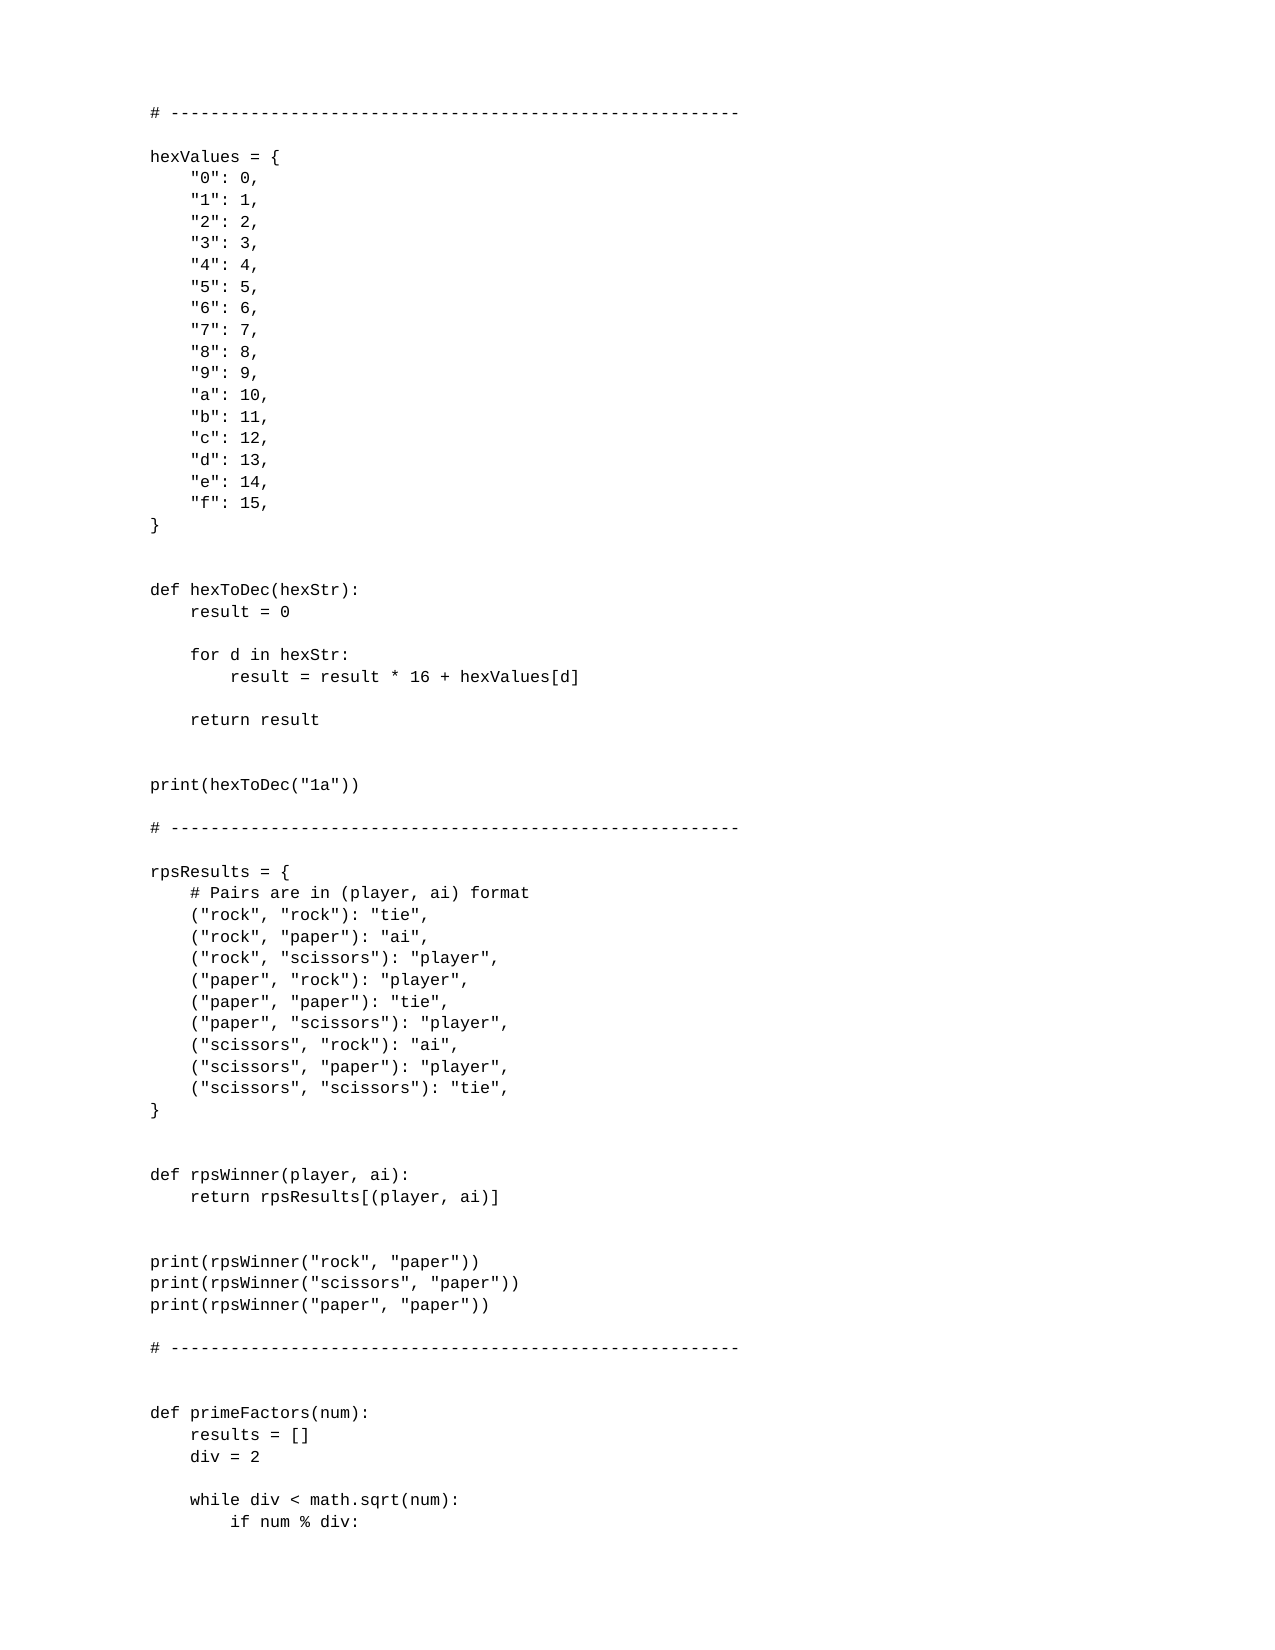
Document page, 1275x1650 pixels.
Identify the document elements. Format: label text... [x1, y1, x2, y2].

text # --------------------------------------------------------- [150, 1340, 1125, 1359]
text "7": 7, [150, 322, 1125, 341]
text ("paper", "scissors"): "player", [150, 1015, 1125, 1034]
text "0": 0, [150, 170, 1125, 189]
text "d": 13, [150, 452, 1125, 471]
text print(rpsWinner("paper", "paper")) [150, 1297, 1125, 1316]
text # --------------------------------------------------------- [150, 105, 1125, 124]
text def rpsWinner(player, ai): [150, 1167, 1125, 1186]
text ("paper", "paper"): "tie", [150, 993, 1125, 1012]
text } [150, 1102, 1125, 1121]
text ("scissors", "paper"): "player", [150, 1058, 1125, 1077]
text if num % div: [150, 1513, 1125, 1532]
text ("paper", "rock"): "player", [150, 972, 1125, 991]
text "6": 6, [150, 300, 1125, 319]
text ("scissors", "scissors"): "tie", [150, 1080, 1125, 1099]
text } [150, 517, 1125, 536]
text "f": 15, [150, 495, 1125, 514]
text rpsResults = { [150, 863, 1125, 882]
text return rpsResults[(player, ai)] [150, 1188, 1125, 1207]
text "c": 12, [150, 430, 1125, 449]
text def hexToDec(hexStr): [150, 582, 1125, 601]
text "8": 8, [150, 343, 1125, 362]
text "2": 2, [150, 213, 1125, 232]
text ("rock", "paper"): "ai", [150, 928, 1125, 947]
text results = [] [150, 1427, 1125, 1446]
text while div < math.sqrt(num): [150, 1492, 1125, 1511]
text ("scissors", "rock"): "ai", [150, 1037, 1125, 1056]
text ("rock", "rock"): "tie", [150, 907, 1125, 926]
text "e": 14, [150, 473, 1125, 492]
text # --------------------------------------------------------- [150, 820, 1125, 839]
text return result [150, 712, 1125, 731]
text "a": 10, [150, 387, 1125, 406]
text "9": 9, [150, 365, 1125, 384]
text result = 0 [150, 603, 1125, 622]
text "5": 5, [150, 278, 1125, 297]
text "b": 11, [150, 408, 1125, 427]
text "3": 3, [150, 235, 1125, 254]
text print(rpsWinner("rock", "paper")) [150, 1253, 1125, 1272]
text hexValues = { [150, 148, 1125, 167]
text for d in hexStr: [150, 647, 1125, 666]
text div = 2 [150, 1448, 1125, 1467]
text print(rpsWinner("scissors", "paper")) [150, 1275, 1125, 1294]
text result = result * 16 + hexValues[d] [150, 668, 1125, 687]
text "4": 4, [150, 257, 1125, 276]
text ("rock", "scissors"): "player", [150, 950, 1125, 969]
text print(hexToDec("1a")) [150, 777, 1125, 796]
text def primeFactors(num): [150, 1405, 1125, 1424]
text "1": 1, [150, 192, 1125, 211]
text # Pairs are in (player, ai) format [150, 885, 1125, 904]
